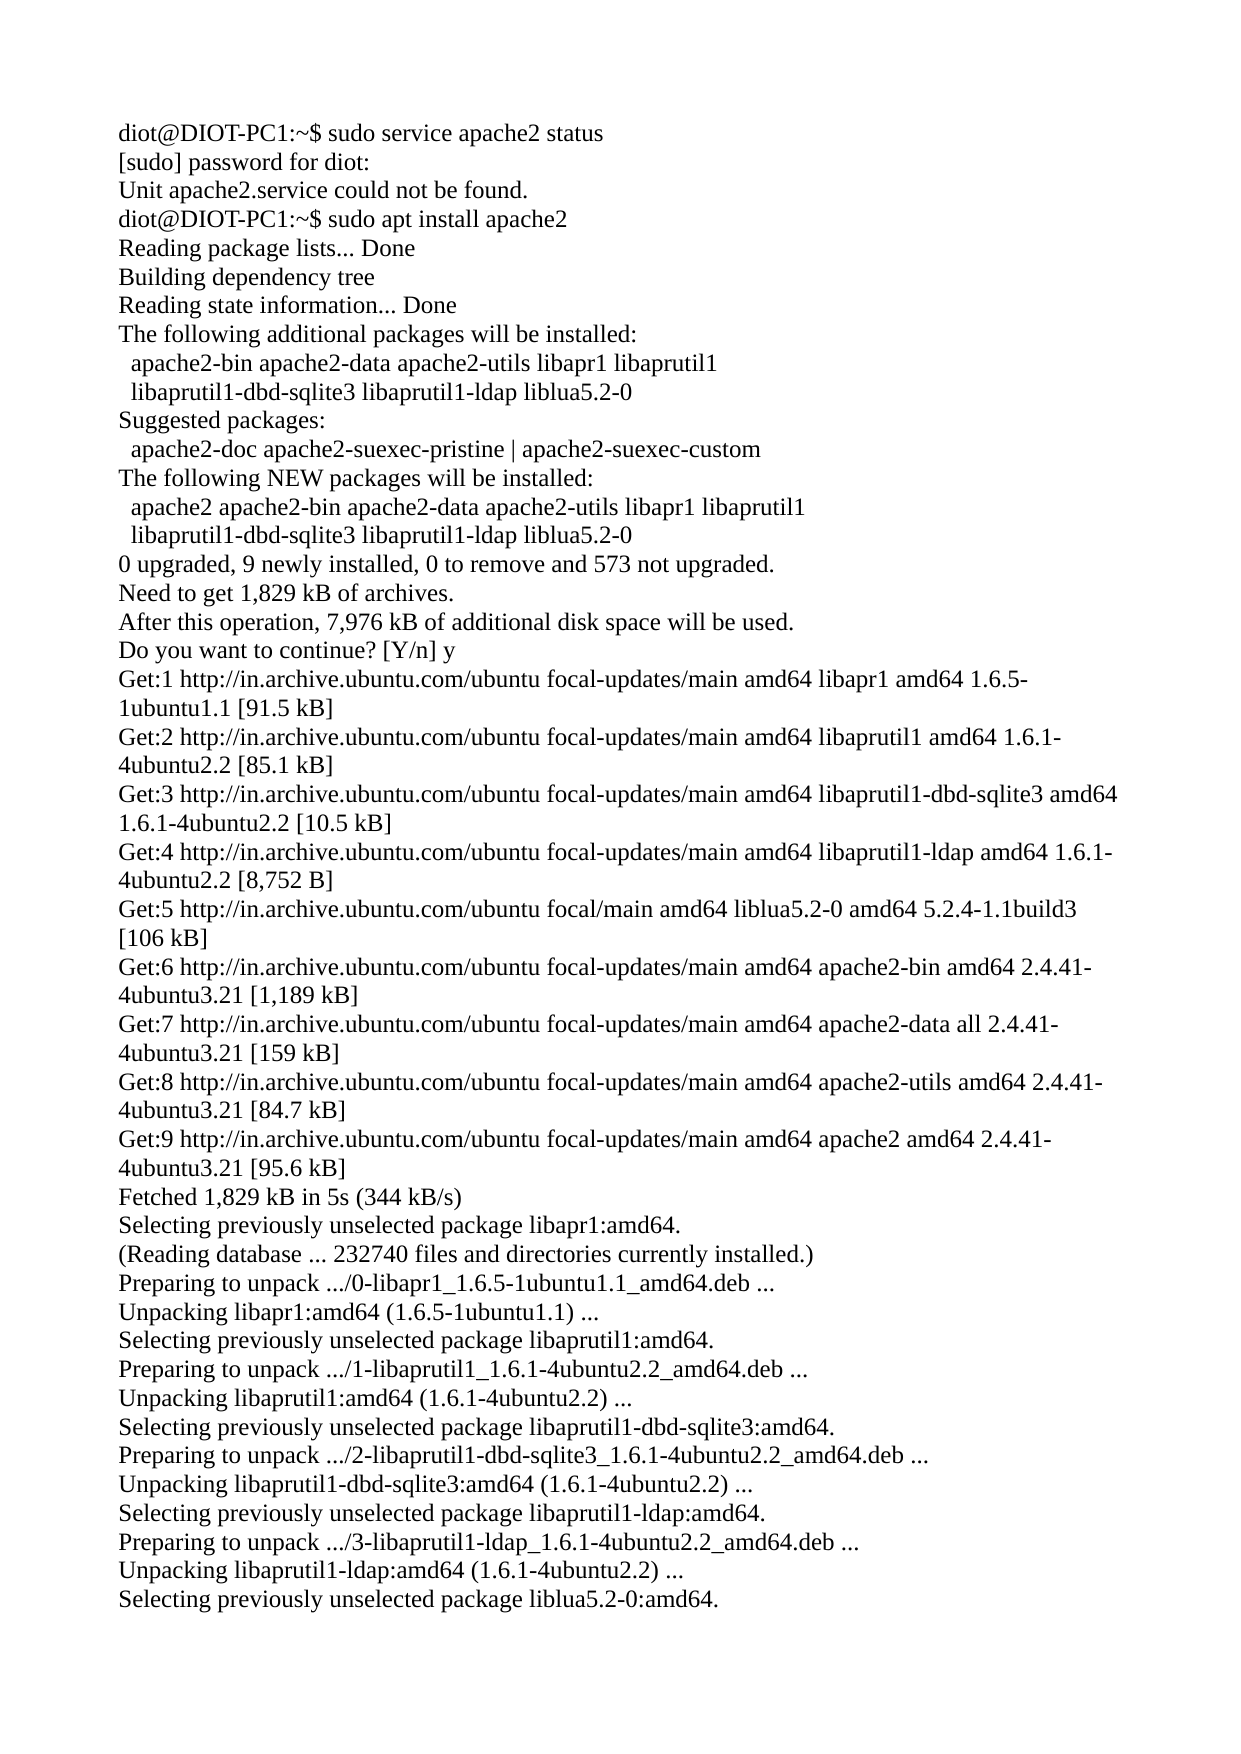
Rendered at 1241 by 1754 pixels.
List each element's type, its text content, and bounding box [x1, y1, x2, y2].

text Get:3 http://in.archive.ubuntu.com/ubuntu focal-updates/main amd64 libaprutil1-dbd-sqlite3 amd64 1.6.1-4ubuntu2.2 [10.5 kB] [118, 779, 1122, 837]
text Reading state information... Done [118, 291, 1122, 319]
text 0 upgraded, 9 newly installed, 0 to remove and 573 not upgraded. [118, 549, 1122, 578]
text apache2-doc apache2-suexec-pristine | apache2-suexec-custom [118, 434, 1122, 463]
text Preparing to unpack .../3-libaprutil1-ldap_1.6.1-4ubuntu2.2_amd64.deb ... [118, 1527, 1122, 1556]
text Preparing to unpack .../0-libapr1_1.6.5-1ubuntu1.1_amd64.deb ... [118, 1268, 1122, 1297]
text diot@DIOT-PC1:~$ sudo service apache2 status [118, 118, 1122, 147]
text Get:2 http://in.archive.ubuntu.com/ubuntu focal-updates/main amd64 libaprutil1 amd64 1.6.1-4ubuntu2.2 [85.1 kB] [118, 722, 1122, 779]
text Get:1 http://in.archive.ubuntu.com/ubuntu focal-updates/main amd64 libapr1 amd64 1.6.5-1ubuntu1.1 [91.5 kB] [118, 664, 1122, 722]
text Preparing to unpack .../1-libaprutil1_1.6.1-4ubuntu2.2_amd64.deb ... [118, 1354, 1122, 1383]
text (Reading database ... 232740 files and directories currently installed.) [118, 1239, 1122, 1268]
text Suggested packages: [118, 406, 1122, 434]
text Reading package lists... Done [118, 233, 1122, 262]
text Selecting previously unselected package libaprutil1:amd64. [118, 1326, 1122, 1354]
text Building dependency tree [118, 262, 1122, 291]
text Preparing to unpack .../2-libaprutil1-dbd-sqlite3_1.6.1-4ubuntu2.2_amd64.deb ... [118, 1441, 1122, 1469]
text Get:7 http://in.archive.ubuntu.com/ubuntu focal-updates/main amd64 apache2-data all 2.4.41-4ubuntu3.21 [159 kB] [118, 1009, 1122, 1067]
text Get:9 http://in.archive.ubuntu.com/ubuntu focal-updates/main amd64 apache2 amd64 2.4.41-4ubuntu3.21 [95.6 kB] [118, 1124, 1122, 1182]
text Unpacking libaprutil1-ldap:amd64 (1.6.1-4ubuntu2.2) ... [118, 1556, 1122, 1584]
text Need to get 1,829 kB of archives. [118, 578, 1122, 607]
text [sudo] password for diot: [118, 147, 1122, 176]
text Get:5 http://in.archive.ubuntu.com/ubuntu focal/main amd64 liblua5.2-0 amd64 5.2.4-1.1build3 [106 kB] [118, 894, 1122, 952]
text Do you want to continue? [Y/n] y [118, 636, 1122, 664]
text apache2-bin apache2-data apache2-utils libapr1 libaprutil1 [118, 348, 1122, 377]
text Get:8 http://in.archive.ubuntu.com/ubuntu focal-updates/main amd64 apache2-utils amd64 2.4.41-4ubuntu3.21 [84.7 kB] [118, 1067, 1122, 1124]
text apache2 apache2-bin apache2-data apache2-utils libapr1 libaprutil1 [118, 492, 1122, 521]
text Selecting previously unselected package liblua5.2-0:amd64. [118, 1584, 1122, 1613]
text Unpacking libapr1:amd64 (1.6.5-1ubuntu1.1) ... [118, 1297, 1122, 1326]
text Selecting previously unselected package libaprutil1-dbd-sqlite3:amd64. [118, 1412, 1122, 1441]
text Unit apache2.service could not be found. [118, 176, 1122, 204]
text The following additional packages will be installed: [118, 319, 1122, 348]
text After this operation, 7,976 kB of additional disk space will be used. [118, 607, 1122, 636]
text Selecting previously unselected package libapr1:amd64. [118, 1211, 1122, 1239]
text diot@DIOT-PC1:~$ sudo apt install apache2 [118, 204, 1122, 233]
text libaprutil1-dbd-sqlite3 libaprutil1-ldap liblua5.2-0 [118, 377, 1122, 406]
text Selecting previously unselected package libaprutil1-ldap:amd64. [118, 1498, 1122, 1527]
text The following NEW packages will be installed: [118, 463, 1122, 492]
text Get:4 http://in.archive.ubuntu.com/ubuntu focal-updates/main amd64 libaprutil1-ldap amd64 1.6.1-4ubuntu2.2 [8,752 B] [118, 837, 1122, 894]
text Unpacking libaprutil1-dbd-sqlite3:amd64 (1.6.1-4ubuntu2.2) ... [118, 1469, 1122, 1498]
text Get:6 http://in.archive.ubuntu.com/ubuntu focal-updates/main amd64 apache2-bin amd64 2.4.41-4ubuntu3.21 [1,189 kB] [118, 952, 1122, 1009]
text Unpacking libaprutil1:amd64 (1.6.1-4ubuntu2.2) ... [118, 1383, 1122, 1412]
text libaprutil1-dbd-sqlite3 libaprutil1-ldap liblua5.2-0 [118, 521, 1122, 549]
text Fetched 1,829 kB in 5s (344 kB/s) [118, 1182, 1122, 1211]
